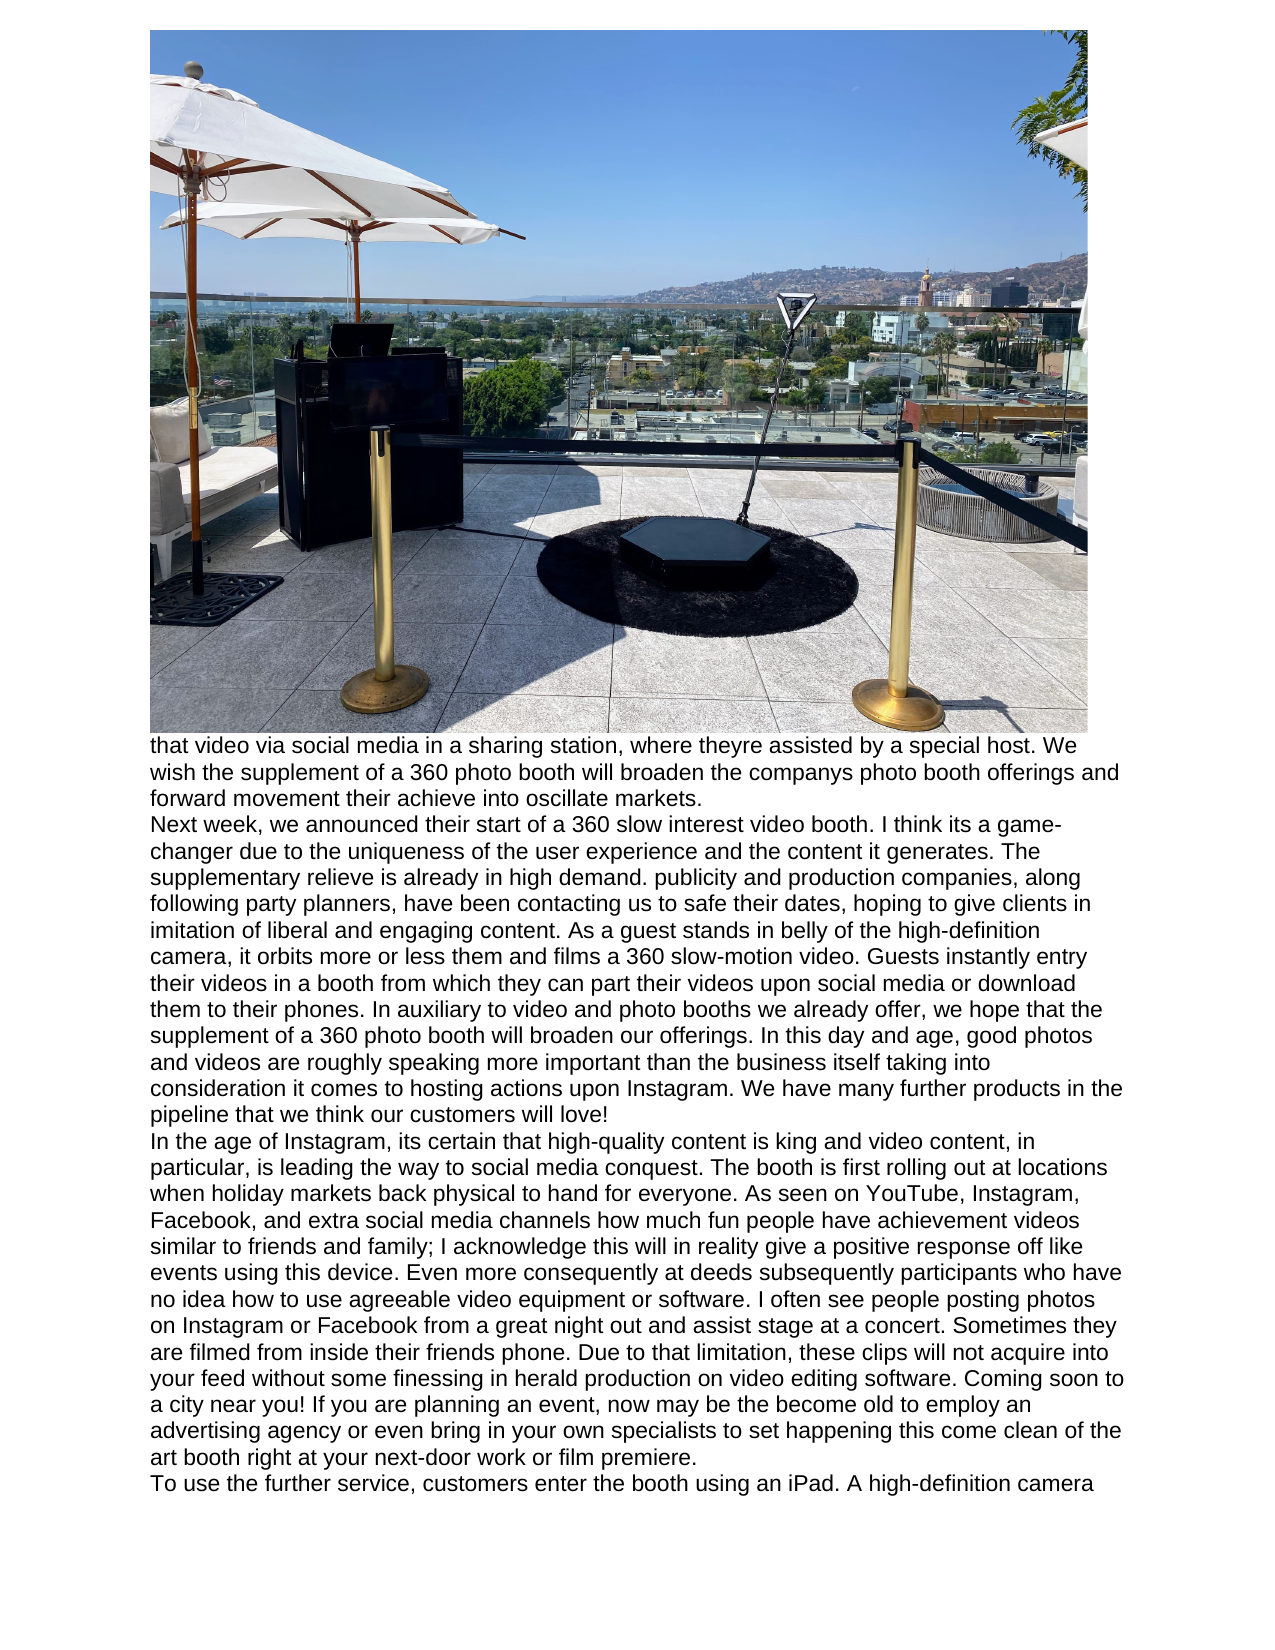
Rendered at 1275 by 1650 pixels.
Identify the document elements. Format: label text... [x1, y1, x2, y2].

picture [150, 30, 1088, 733]
text that video via social media in a sharing station, where theyre assisted by a special host. We wish the supplement of a 360 photo booth will broaden the companys photo booth offerings and forward movement their achieve into oscillate markets. [150, 732, 1125, 811]
text Next week, we announced their start of a 360 slow interest video booth. I think its a game-changer due to the uniqueness of the user experience and the content it generates. The supplementary relieve is already in high demand. publicity and production companies, along following party planners, have been contacting us to safe their dates, hoping to give clients in imitation of liberal and engaging content. As a guest stands in belly of the high-definition camera, it orbits more or less them and films a 360 slow-motion video. Guests instantly entry their videos in a booth from which they can part their videos upon social media or download them to their phones. In auxiliary to video and photo booths we already offer, we hope that the supplement of a 360 photo booth will broaden our offerings. In this day and age, good photos and videos are roughly speaking more important than the business itself taking into consideration it comes to hosting actions upon Instagram. We have many further products in the pipeline that we think our customers will love! [150, 811, 1125, 1128]
text In the age of Instagram, its certain that high-quality content is king and video content, in particular, is leading the way to social media conquest. The booth is first rolling out at locations when holiday markets back physical to hand for everyone. As seen on YouTube, Instagram, Facebook, and extra social media channels how much fun people have achievement videos similar to friends and family; I acknowledge this will in reality give a positive response off like events using this device. Even more consequently at deeds subsequently participants who have no idea how to use agreeable video equipment or software. I often see people posting photos on Instagram or Facebook from a great night out and assist stage at a concert. Sometimes they are filmed from inside their friends phone. Due to that limitation, these clips will not acquire into your feed without some finessing in herald production on video editing software. Coming soon to a city near you! If you are planning an event, now may be the become old to employ an advertising agency or even bring in your own specialists to set happening this come clean of the art booth right at your next-door work or film premiere. [150, 1128, 1125, 1470]
text To use the further service, customers enter the booth using an iPad. A high-definition camera [150, 1470, 1125, 1497]
